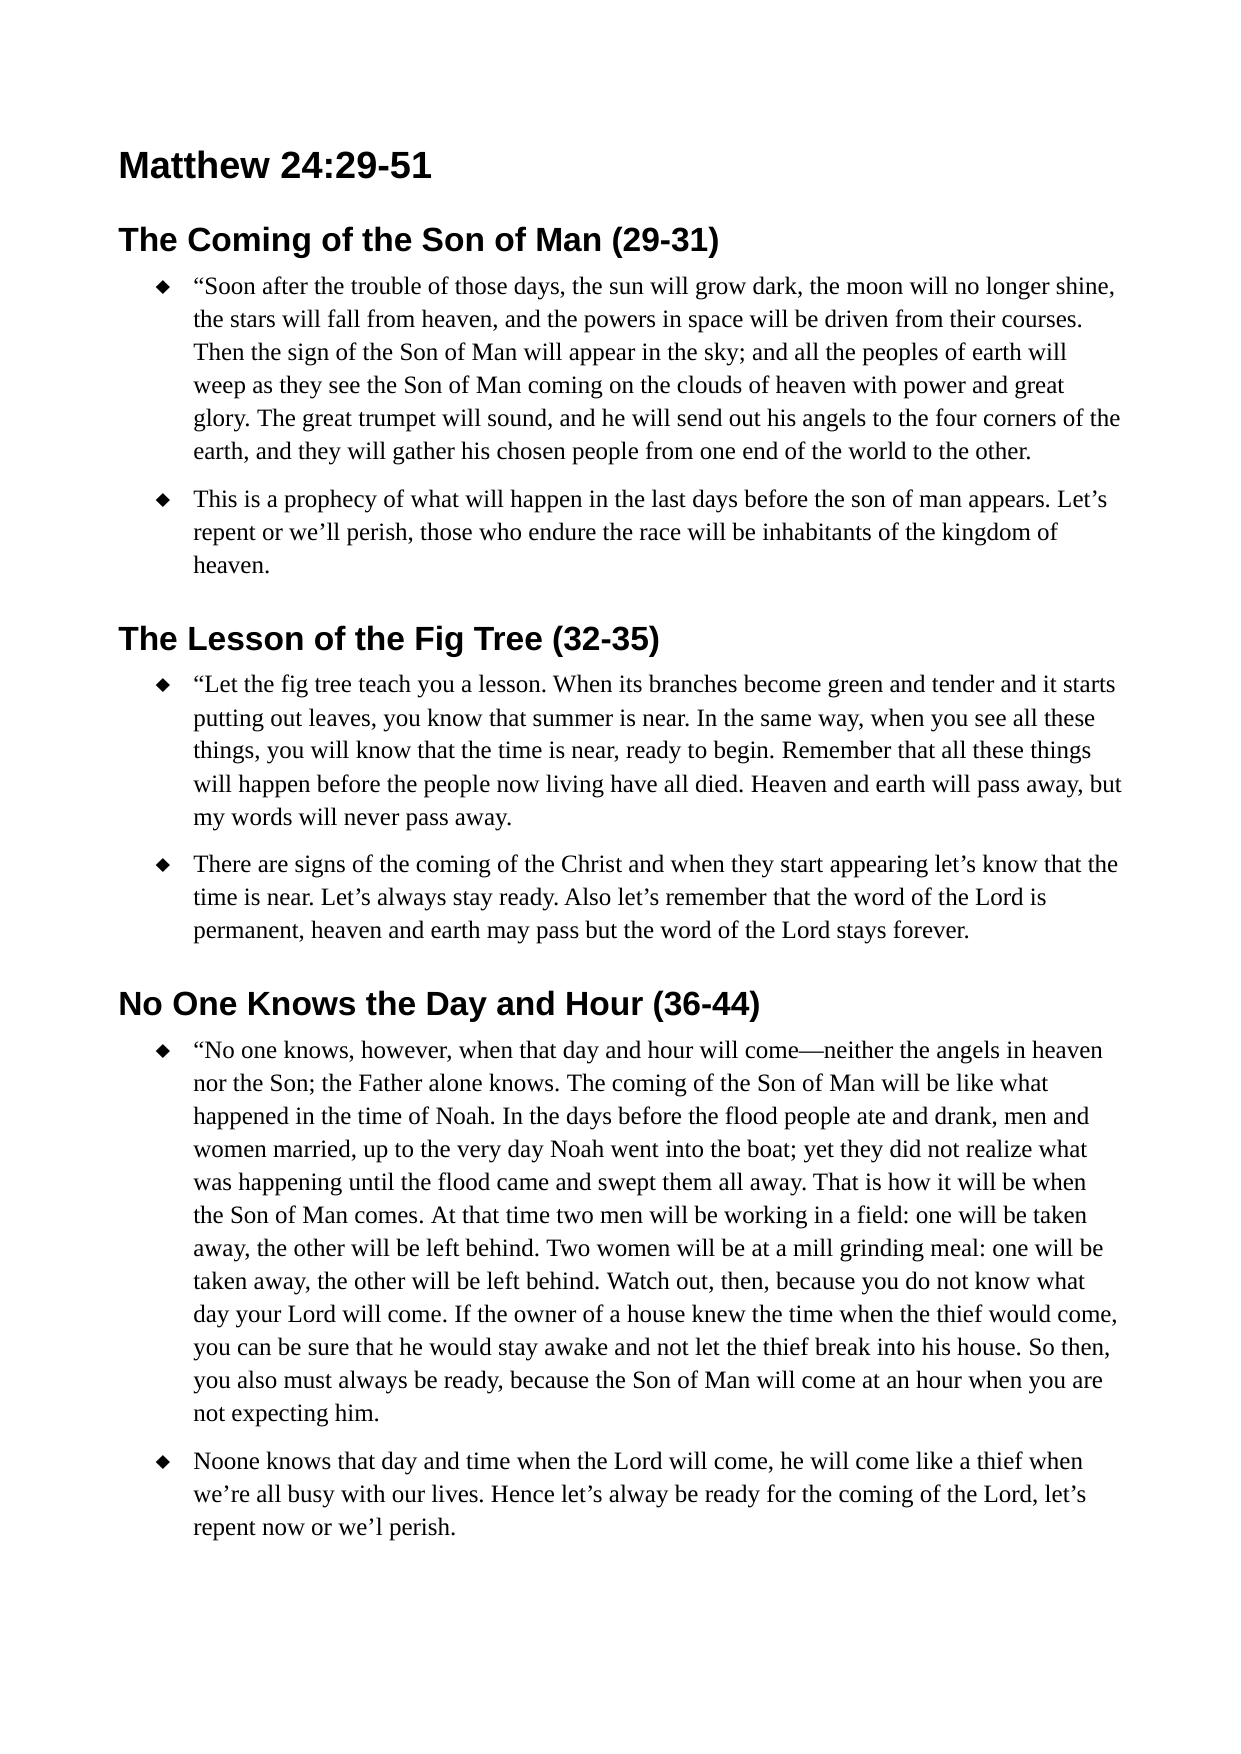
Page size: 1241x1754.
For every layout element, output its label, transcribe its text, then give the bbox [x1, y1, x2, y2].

subtitle Matthew 24:29-51 [118, 143, 1122, 187]
list “No one knows, however, when that day and hour will come—neither the angels in heaven nor the Son; the Father alone knows. The coming of the Son of Man will be like what happened in the time of Noah. In the days before the flood people ate and drank, men and women married, up to the very day Noah went into the boat; yet they did not realize what was happening until the flood came and swept them all away. That is how it will be when the Son of Man comes. At that time two men will be working in a field: one will be taken away, the other will be left behind. Two women will be at a mill grinding meal: one will be taken away, the other will be left behind. Watch out, then, because you do not know what day your Lord will come. If the owner of a house knew the time when the thief would come, you can be sure that he would stay awake and not let the thief break into his house. So then, you also must always be ready, because the Son of Man will come at an hour when you are not expecting him. [156, 1035, 1122, 1427]
list This is a prophecy of what will happen in the last days before the son of man appears. Let’s repent or we’ll perish, those who endure the race will be inhabitants of the kingdom of heaven. [156, 484, 1122, 579]
subtitle No One Knows the Day and Hour (36-44) [118, 984, 1122, 1022]
list There are signs of the coming of the Christ and when they start appearing let’s know that the time is near. Let’s always stay ready. Also let’s remember that the word of the Lord is permanent, heaven and earth may pass but the word of the Lord stays forever. [156, 849, 1122, 944]
list “Soon after the trouble of those days, the sun will grow dark, the moon will no longer shine, the stars will fall from heaven, and the powers in space will be driven from their courses. Then the sign of the Son of Man will appear in the sky; and all the peoples of earth will weep as they see the Son of Man coming on the clouds of heaven with power and great glory. The great trumpet will sound, and he will send out his angels to the four corners of the earth, and they will gather his chosen people from one end of the world to the other. [156, 271, 1122, 465]
subtitle The Coming of the Son of Man (29-31) [118, 220, 1122, 259]
list “Let the fig tree teach you a lesson. When its branches become green and tender and it starts putting out leaves, you know that summer is near. In the same way, when you see all these things, you will know that the time is near, ready to begin. Remember that all these things will happen before the people now living have all died. Heaven and earth will pass away, but my words will never pass away. [156, 669, 1122, 830]
list Noone knows that day and time when the Lord will come, he will come like a thief when we’re all busy with our lives. Hence let’s alway be ready for the coming of the Lord, let’s repent now or we’l perish. [156, 1446, 1122, 1541]
subtitle The Lesson of the Fig Tree (32-35) [118, 618, 1122, 657]
